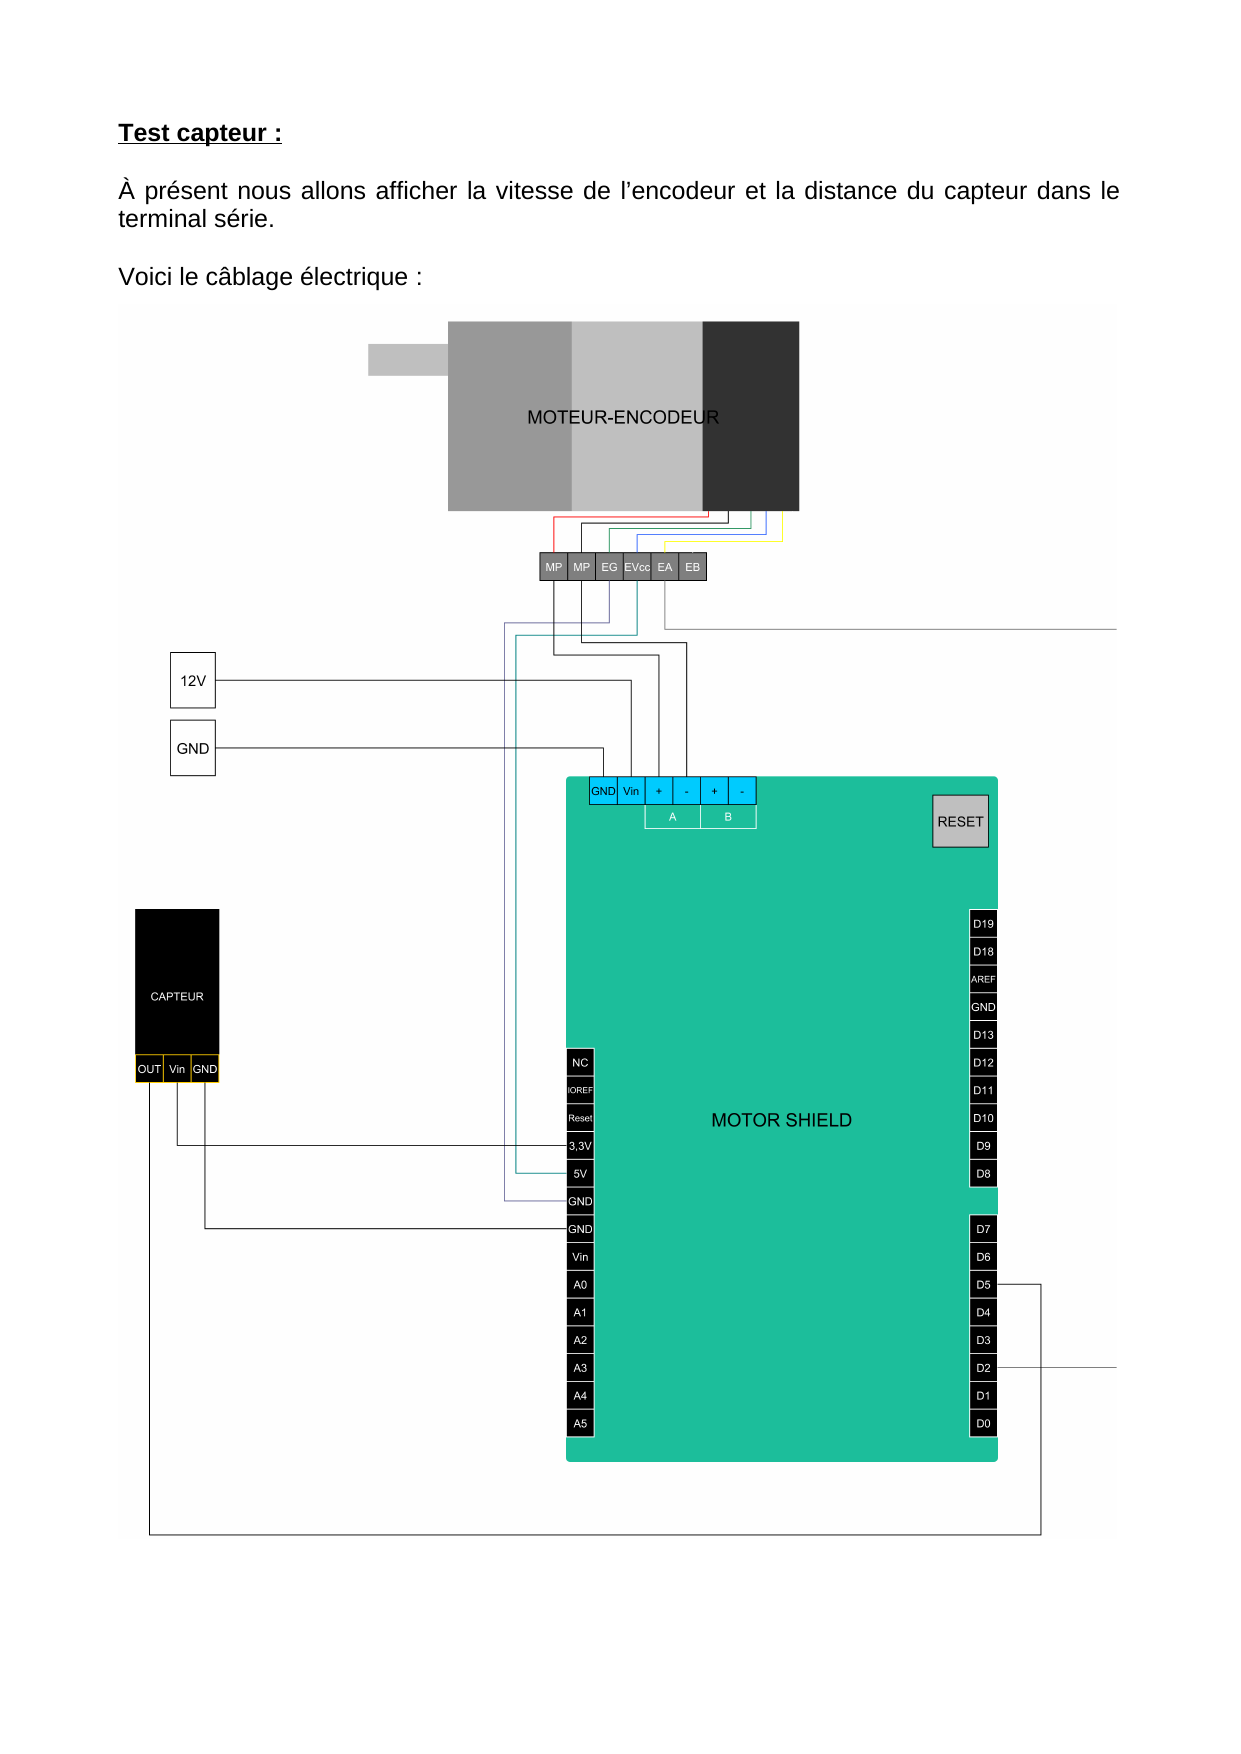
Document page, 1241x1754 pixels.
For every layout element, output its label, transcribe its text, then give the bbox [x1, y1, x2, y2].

text Voici le câblage électrique : [118, 262, 1122, 291]
picture [118, 304, 1117, 1539]
text Test capteur : [118, 118, 1122, 147]
text À présent nous allons afficher la vitesse de l’encodeur et la distance du capteur dans le terminal série. [118, 176, 1122, 233]
